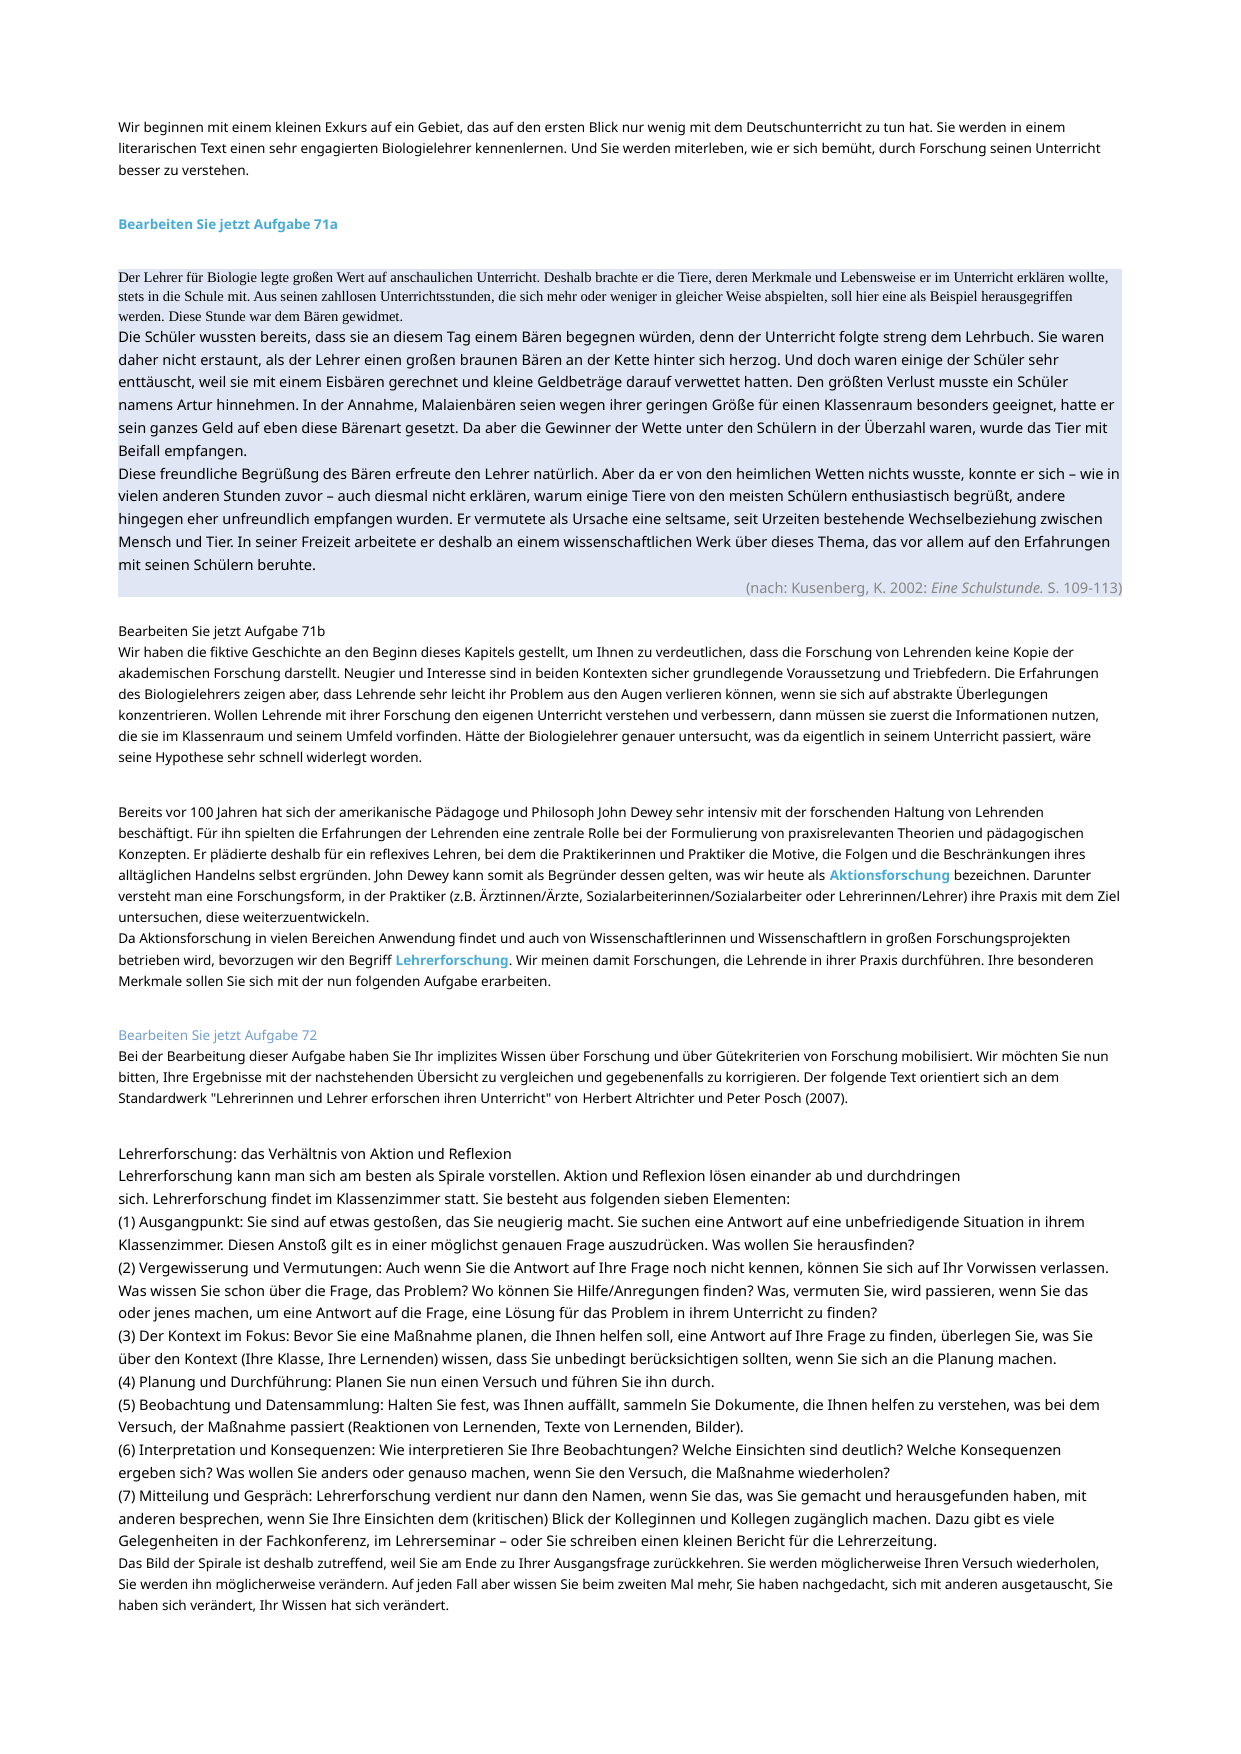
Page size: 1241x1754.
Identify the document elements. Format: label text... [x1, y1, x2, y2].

text (nach: Kusenberg, K. 2002: Eine Schulstunde. S. 109-113) [118, 577, 1122, 597]
text Der Lehrer für Biologie legte großen Wert auf anschaulichen Unterricht. Deshalb brachte er die Tiere, deren Merkmale und Lebensweise er im Unterricht erklären wollte, stets in die Schule mit. Aus seinen zahllosen Unterrichtsstunden, die sich mehr oder weniger in gleicher Weise abspielten, soll hier eine als Beispiel herausgegriffen werden. Diese Stunde war dem Bären gewidmet. [118, 269, 1122, 324]
text Wir haben die fiktive Geschichte an den Beginn dieses Kapitels gestellt, um Ihnen zu verdeutlichen, dass die Forschung von Lehrenden keine Kopie der akademischen Forschung darstellt. Neugier und Interesse sind in beiden Kontexten sicher grundlegende Voraussetzung und Triebfedern. Die Erfahrungen des Biologielehrers zeigen aber, dass Lehrende sehr leicht ihr Problem aus den Augen verlieren können, wenn sie sich auf abstrakte Überlegungen konzentrieren. Wollen Lehrende mit ihrer Forschung den eigenen Unterricht verstehen und verbessern, dann müssen sie zuerst die Informationen nutzen, die sie im Klassenraum und seinem Umfeld vorfinden. Hätte der Biologielehrer genauer untersucht, was da eigentlich in seinem Unterricht passiert, wäre seine Hypothese sehr schnell widerlegt worden. [118, 643, 1122, 767]
text Lehrerforschung kann man sich am besten als Spirale vorstellen. Aktion und Reflexion lösen einander ab und durchdringen sich. Lehrerforschung findet im Klassenzimmer statt. Sie besteht aus folgenden sieben Elementen: [118, 1166, 1122, 1209]
text Bei der Bearbeitung dieser Aufgabe haben Sie Ihr implizites Wissen über Forschung und über Gütekriterien von Forschung mobilisiert. Wir möchten Sie nun bitten, Ihre Ergebnisse mit der nachstehenden Übersicht zu vergleichen und gegebenenfalls zu korrigieren. Der folgende Text orientiert sich an dem Standardwerk "Lehrerinnen und Lehrer erforschen ihren Unterricht" von Herbert Altrichter und Peter Posch (2007). [118, 1047, 1122, 1108]
text Bearbeiten Sie jetzt Aufgabe 71a [118, 214, 1122, 233]
text Das Bild der Spirale ist deshalb zutreffend, weil Sie am Ende zu Ihrer Ausgangsfrage zurückkehren. Sie werden möglicherweise Ihren Versuch wiederholen, Sie werden ihn möglicherweise verändern. Auf jeden Fall aber wissen Sie beim zweiten Mal mehr, Sie haben nachgedacht, sich mit anderen ausgetauscht, Sie haben sich verändert, Ihr Wissen hat sich verändert. [118, 1554, 1122, 1615]
text (3) Der Kontext im Fokus: Bevor Sie eine Maßnahme planen, die Ihnen helfen soll, eine Antwort auf Ihre Frage zu finden, überlegen Sie, was Sie über den Kontext (Ihre Klasse, Ihre Lernenden) wissen, dass Sie unbedingt berücksichtigen sollten, wenn Sie sich an die Planung machen. [118, 1326, 1122, 1369]
text Diese freundliche Begrüßung des Bären erfreute den Lehrer natürlich. Aber da er von den heimlichen Wetten nichts wusste, konnte er sich – wie in vielen anderen Stunden zuvor – auch diesmal nicht erklären, warum einige Tiere von den meisten Schülern enthusiastisch begrüßt, andere hingegen eher unfreundlich empfangen wurden. Er vermutete als Ursache eine seltsame, seit Urzeiten bestehende Wechselbeziehung zwischen Mensch und Tier. In seiner Freizeit arbeitete er deshalb an einem wissenschaftlichen Werk über dieses Thema, das vor allem auf den Erfahrungen mit seinen Schülern beruhte. [118, 463, 1122, 574]
text (1) Ausgangpunkt: Sie sind auf etwas gestoßen, das Sie neugierig macht. Sie suchen eine Antwort auf eine unbefriedigende Situation in ihrem Klassenzimmer. Diesen Anstoß gilt es in einer möglichst genauen Frage auszudrücken. Was wollen Sie herausfinden? [118, 1212, 1122, 1254]
text Bearbeiten Sie jetzt Aufgabe 71b [118, 621, 1122, 640]
text Lehrerforschung: das Verhältnis von Aktion und Reflexion [118, 1143, 1122, 1163]
text (6) Interpretation und Konsequenzen: Wie interpretieren Sie Ihre Beobachtungen? Welche Einsichten sind deutlich? Welche Konsequenzen ergeben sich? Was wollen Sie anders oder genauso machen, wenn Sie den Versuch, die Maßnahme wiederholen? [118, 1440, 1122, 1483]
text Wir beginnen mit einem kleinen Exkurs auf ein Gebiet, das auf den ersten Blick nur wenig mit dem Deutschunterricht zu tun hat. Sie werden in einem literarischen Text einen sehr engagierten Biologielehrer kennenlernen. Und Sie werden miterleben, wie er sich bemüht, durch Forschung seinen Unterricht besser zu verstehen. [118, 118, 1122, 179]
text (7) Mitteilung und Gespräch: Lehrerforschung verdient nur dann den Namen, wenn Sie das, was Sie gemacht und herausgefunden haben, mit anderen besprechen, wenn Sie Ihre Einsichten dem (kritischen) Blick der Kolleginnen und Kollegen zugänglich machen. Dazu gibt es viele Gelegenheiten in der Fachkonferenz, im Lehrerseminar – oder Sie schreiben einen kleinen Bericht für die Lehrerzeitung. [118, 1486, 1122, 1551]
text (2) Vergewisserung und Vermutungen: Auch wenn Sie die Antwort auf Ihre Frage noch nicht kennen, können Sie sich auf Ihr Vorwissen verlassen. Was wissen Sie schon über die Frage, das Problem? Wo können Sie Hilfe/Anregungen finden? Was, vermuten Sie, wird passieren, wenn Sie das oder jenes machen, um eine Antwort auf die Frage, eine Lösung für das Problem in ihrem Unterricht zu finden? [118, 1257, 1122, 1323]
text (5) Beobachtung und Datensammlung: Halten Sie fest, was Ihnen auffällt, sammeln Sie Dokumente, die Ihnen helfen zu verstehen, was bei dem Versuch, der Maßnahme passiert (Reaktionen von Lernenden, Texte von Lernenden, Bilder). [118, 1394, 1122, 1437]
text (4) Planung und Durchführung: Planen Sie nun einen Versuch und führen Sie ihn durch. [118, 1372, 1122, 1391]
text Bereits vor 100 Jahren hat sich der amerikanische Pädagoge und Philosoph John Dewey sehr intensiv mit der forschenden Haltung von Lehrenden beschäftigt. Für ihn spielten die Erfahrungen der Lehrenden eine zentrale Rolle bei der Formulierung von praxisrelevanten Theorien und pädagogischen Konzepten. Er plädierte deshalb für ein reflexives Lehren, bei dem die Praktikerinnen und Praktiker die Motive, die Folgen und die Beschränkungen ihres alltäglichen Handelns selbst ergründen. John Dewey kann somit als Begründer dessen gelten, was wir heute als Aktionsforschung bezeichnen. Darunter versteht man eine Forschungsform, in der Praktiker (z.B. Ärztinnen/Ärzte, Sozialarbeiterinnen/Sozialarbeiter oder Lehrerinnen/Lehrer) ihre Praxis mit dem Ziel untersuchen, diese weiterzuentwickeln. [118, 802, 1122, 927]
text Da Aktionsforschung in vielen Bereichen Anwendung findet und auch von Wissenschaftlerinnen und Wissenschaftlern in großen Forschungsprojekten betrieben wird, bevorzugen wir den Begriff Lehrerforschung. Wir meinen damit Forschungen, die Lehrende in ihrer Praxis durchführen. Ihre besonderen Merkmale sollen Sie sich mit der nun folgenden Aufgabe erarbeiten. [118, 929, 1122, 990]
text Die Schüler wussten bereits, dass sie an diesem Tag einem Bären begegnen würden, denn der Unterricht folgte streng dem Lehrbuch. Sie waren daher nicht erstaunt, als der Lehrer einen großen braunen Bären an der Kette hinter sich herzog. Und doch waren einige der Schüler sehr enttäuscht, weil sie mit einem Eisbären gerechnet und kleine Geldbeträge darauf verwettet hatten. Den größten Verlust musste ein Schüler namens Artur hinnehmen. In der Annahme, Malaienbären seien wegen ihrer geringen Größe für einen Klassenraum besonders geeignet, hatte er sein ganzes Geld auf eben diese Bärenart gesetzt. Da aber die Gewinner der Wette unter den Schülern in der Überzahl waren, wurde das Tier mit Beifall empfangen. [118, 327, 1122, 461]
text Bearbeiten Sie jetzt Aufgabe 72 [118, 1026, 1122, 1044]
